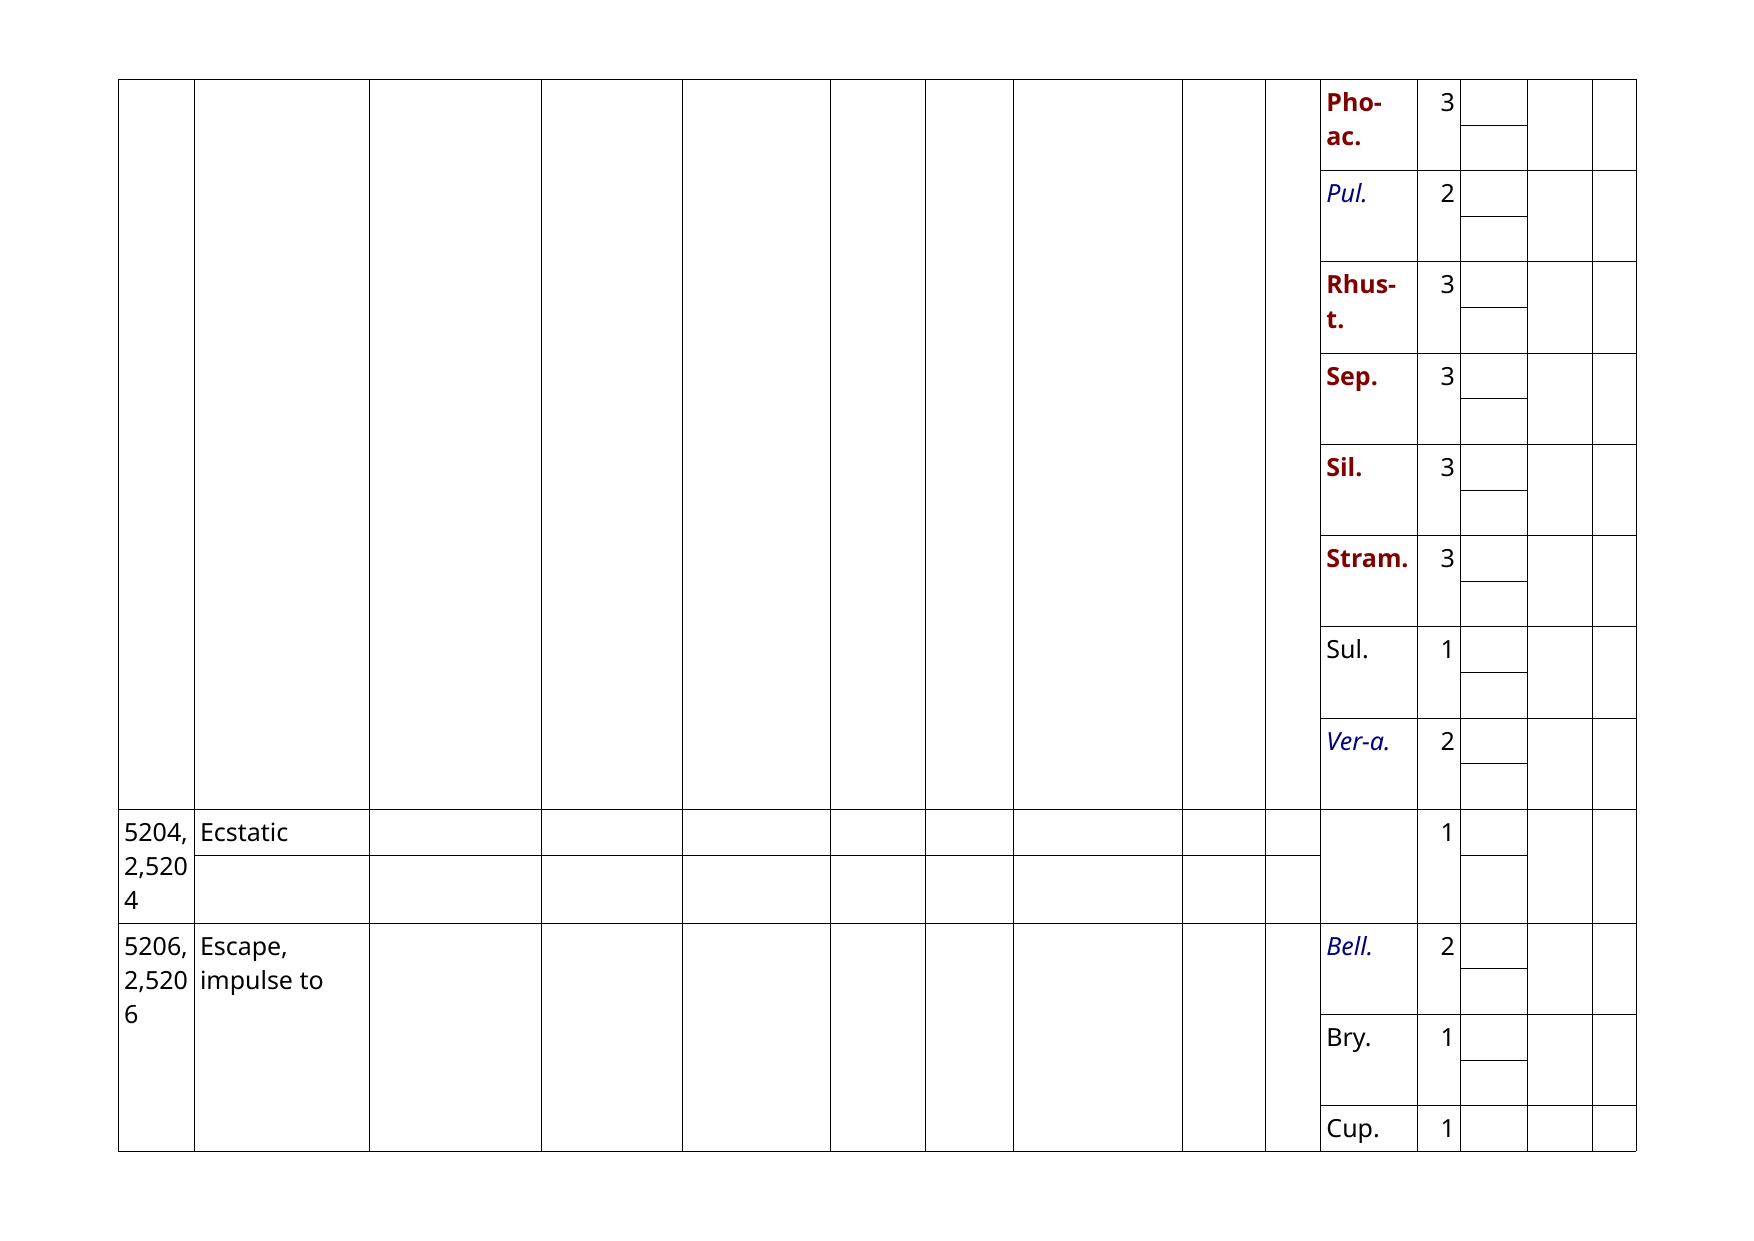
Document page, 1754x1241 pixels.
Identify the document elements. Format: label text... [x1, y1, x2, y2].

table_cell [195, 80, 369, 809]
table_cell [1014, 80, 1182, 809]
table_cell [542, 924, 682, 1151]
table_cell 3 [1418, 354, 1460, 444]
table_cell 5206,2,5206 [119, 924, 194, 1151]
table_cell [1593, 810, 1636, 923]
table_cell [1593, 719, 1636, 809]
table_cell [1461, 1061, 1527, 1105]
table_cell [542, 856, 682, 923]
table_cell [926, 80, 1013, 809]
table_cell [1528, 1015, 1592, 1105]
table_cell Sul. [1321, 627, 1417, 718]
table_cell [1528, 80, 1592, 170]
table_cell [1461, 627, 1527, 672]
table_cell [1461, 491, 1527, 535]
table_cell [370, 810, 541, 854]
table_cell [1461, 969, 1527, 1014]
table_cell Escape, impulse to [195, 924, 369, 1151]
table_cell [1593, 262, 1636, 353]
table_cell [1461, 810, 1527, 854]
table_cell [1528, 719, 1592, 809]
table_cell [1321, 810, 1417, 923]
table_cell [1461, 445, 1527, 489]
table_cell [831, 810, 925, 854]
table_cell 3 [1418, 445, 1460, 535]
table_cell [1461, 1106, 1527, 1151]
table_cell [1593, 354, 1636, 444]
table_cell 5204,2,5204 [119, 810, 194, 923]
table_cell [195, 856, 369, 923]
table_cell [1461, 1015, 1527, 1059]
table_cell [1183, 80, 1265, 809]
table_cell [1528, 810, 1592, 923]
table_cell [1461, 536, 1527, 581]
table_cell [1014, 810, 1182, 854]
table_cell [683, 924, 830, 1151]
table_cell Cup. [1321, 1106, 1417, 1151]
table_cell 1 [1418, 810, 1460, 923]
table_cell [1266, 80, 1320, 809]
table_cell [542, 810, 682, 854]
table_cell [1593, 171, 1636, 261]
table_cell Bell. [1321, 924, 1417, 1014]
table_cell 3 [1418, 262, 1460, 353]
table_cell 1 [1418, 1106, 1460, 1151]
table_cell Ecstatic [195, 810, 369, 854]
table_cell Sil. [1321, 445, 1417, 535]
table_cell [1183, 810, 1265, 854]
table_cell [926, 856, 1013, 923]
table_cell [1461, 217, 1527, 261]
table_cell [831, 80, 925, 809]
table_cell Bry. [1321, 1015, 1417, 1105]
table_cell [1183, 856, 1265, 923]
table_cell [1593, 924, 1636, 1014]
table_cell [1528, 536, 1592, 626]
table_cell [1461, 764, 1527, 809]
table_cell [1266, 924, 1320, 1151]
table_cell [1461, 171, 1527, 216]
table_cell [1593, 1106, 1636, 1151]
table_cell 2 [1418, 924, 1460, 1014]
table_cell Stram. [1321, 536, 1417, 626]
table_cell [831, 924, 925, 1151]
table_cell [1461, 582, 1527, 626]
table_cell [1461, 354, 1527, 398]
table_cell [831, 856, 925, 923]
table_cell [1014, 924, 1182, 1151]
table_cell [1461, 80, 1527, 124]
table_cell Rhus-t. [1321, 262, 1417, 353]
table_cell [1183, 924, 1265, 1151]
table_cell [926, 924, 1013, 1151]
table_cell 3 [1418, 80, 1460, 170]
table_cell [683, 80, 830, 809]
table_cell 3 [1418, 536, 1460, 626]
table_cell [1461, 924, 1527, 968]
table_cell 1 [1418, 1015, 1460, 1105]
table_cell [1593, 536, 1636, 626]
table_cell 1 [1418, 627, 1460, 718]
table_cell [1593, 1015, 1636, 1105]
table_cell [1528, 627, 1592, 718]
table_cell [683, 856, 830, 923]
table_cell [1528, 924, 1592, 1014]
table_cell [1461, 308, 1527, 353]
table_cell [1266, 810, 1320, 854]
table_cell [1461, 856, 1527, 923]
table_cell [1266, 856, 1320, 923]
table_cell [1014, 856, 1182, 923]
table_cell [1461, 673, 1527, 718]
table_cell [1528, 1106, 1592, 1151]
table_cell [1528, 445, 1592, 535]
table_cell [370, 856, 541, 923]
table_cell [370, 924, 541, 1151]
table_cell [1528, 262, 1592, 353]
table_cell [1461, 719, 1527, 763]
table_cell [1461, 262, 1527, 307]
table_cell [1528, 171, 1592, 261]
table_cell [542, 80, 682, 809]
table_cell Sep. [1321, 354, 1417, 444]
table_cell 2 [1418, 719, 1460, 809]
table_cell [1593, 445, 1636, 535]
table_cell [1593, 80, 1636, 170]
table_cell Pul. [1321, 171, 1417, 261]
table_cell [1528, 354, 1592, 444]
table_cell [926, 810, 1013, 854]
table_cell [1593, 627, 1636, 718]
table_cell [683, 810, 830, 854]
table_cell [1461, 126, 1527, 170]
table_cell Ver-a. [1321, 719, 1417, 809]
table_cell [119, 80, 194, 809]
table_cell 2 [1418, 171, 1460, 261]
table_cell [370, 80, 541, 809]
table_cell Pho-ac. [1321, 80, 1417, 170]
table_cell [1461, 399, 1527, 444]
